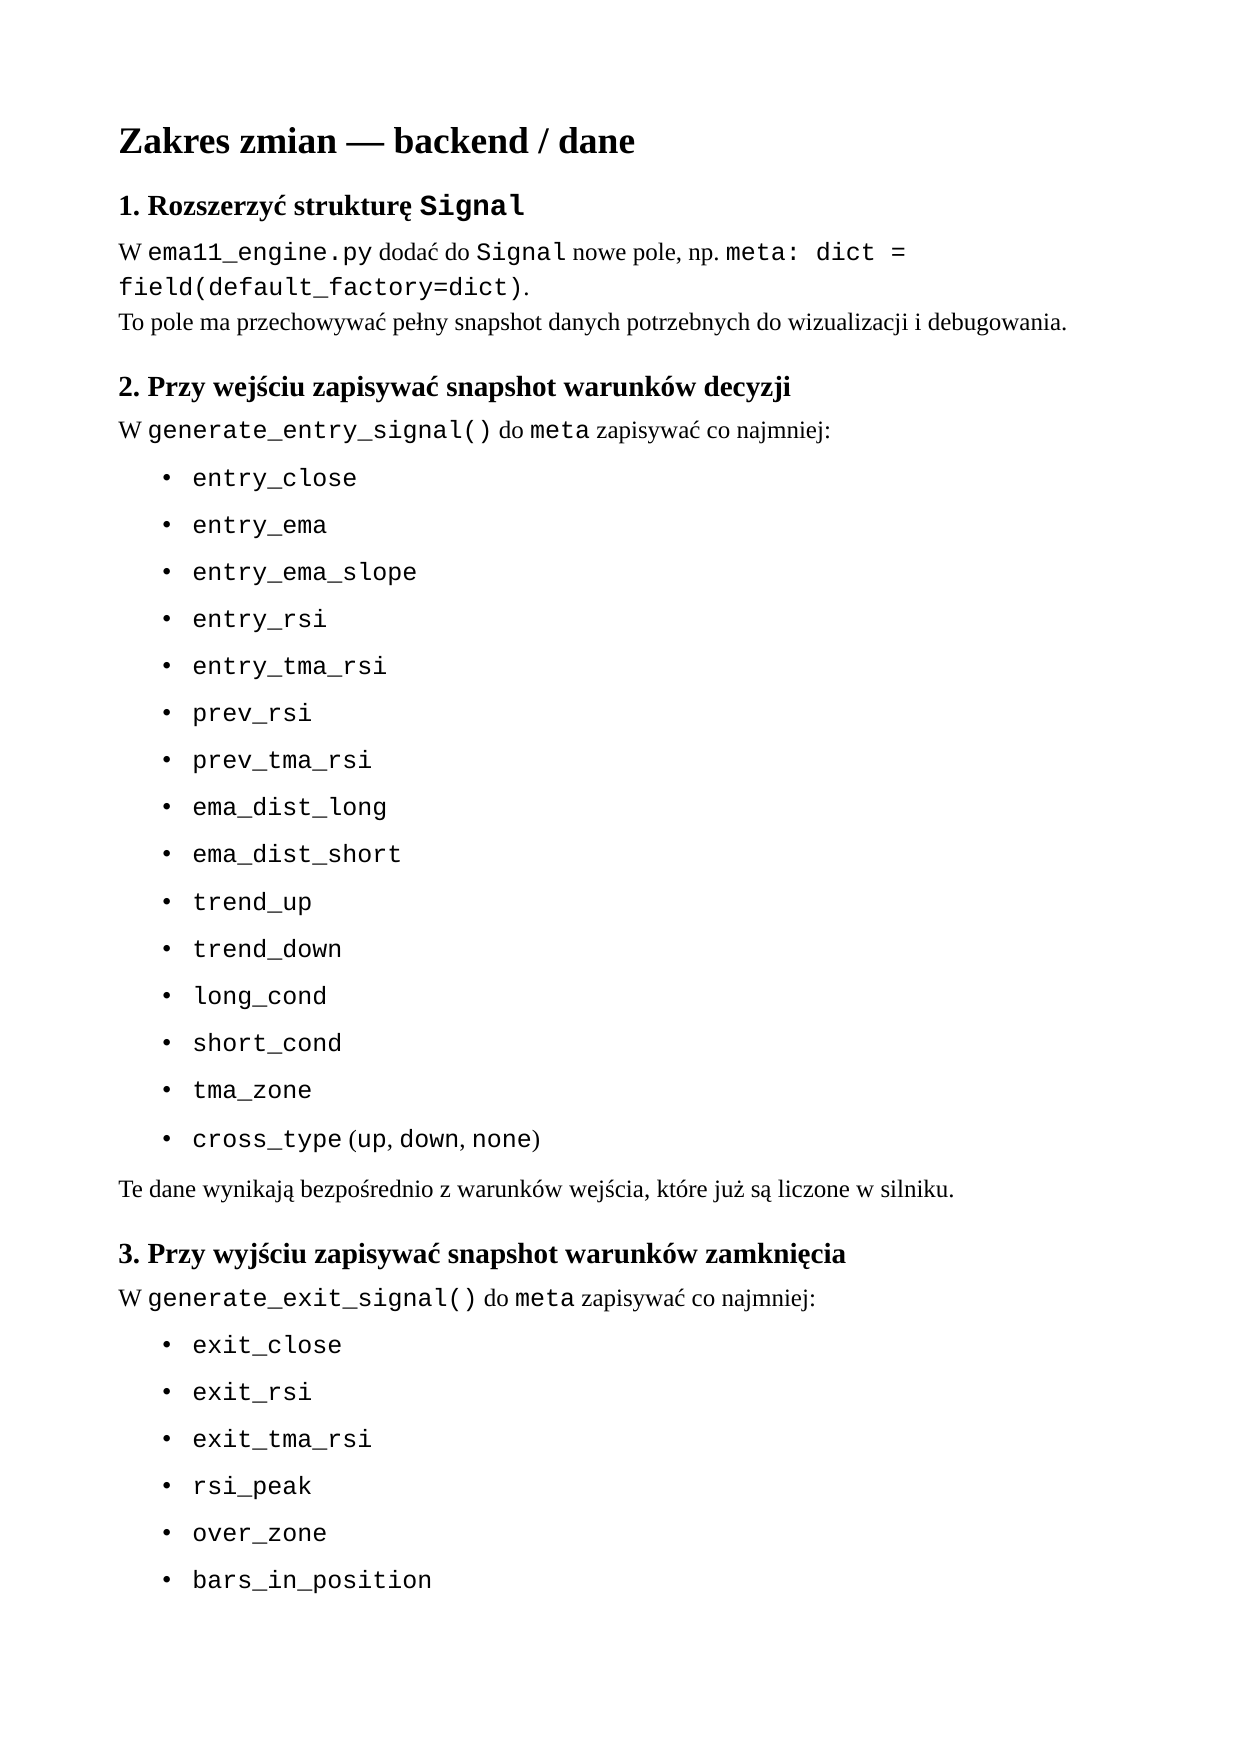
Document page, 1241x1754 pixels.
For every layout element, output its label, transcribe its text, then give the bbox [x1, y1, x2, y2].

list prev_rsi [162, 701, 1122, 729]
list tma_zone [162, 1077, 1122, 1106]
list entry_tma_rsi [162, 654, 1122, 682]
subtitle 2. Przy wejściu zapisywać snapshot warunków decyzji [118, 369, 1122, 403]
text W ema11_engine.py dodać do Signal nowe pole, np. meta: dict = field(default_factory=dict). To pole ma przechowywać pełny snapshot danych potrzebnych do wizualizacji i debugowania. [118, 237, 1122, 336]
list entry_close [162, 465, 1122, 494]
list trend_up [162, 889, 1122, 917]
list trend_down [162, 936, 1122, 964]
text W generate_exit_signal() do meta zapisywać co najmniej: [118, 1283, 1122, 1313]
list prev_tma_rsi [162, 748, 1122, 776]
text W generate_entry_signal() do meta zapisywać co najmniej: [118, 415, 1122, 446]
list entry_rsi [162, 607, 1122, 635]
list entry_ema [162, 512, 1122, 541]
list exit_rsi [162, 1380, 1122, 1408]
list cross_type (up, down, none) [162, 1124, 1122, 1155]
list long_cond [162, 983, 1122, 1012]
list ema_dist_long [162, 795, 1122, 823]
list exit_close [162, 1333, 1122, 1361]
list exit_tma_rsi [162, 1427, 1122, 1455]
subtitle 3. Przy wyjściu zapisywać snapshot warunków zamknięcia [118, 1237, 1122, 1270]
subtitle 1. Rozszerzyć strukturę Signal [118, 188, 1122, 224]
list bars_in_position [162, 1568, 1122, 1596]
list rsi_peak [162, 1474, 1122, 1502]
subtitle Zakres zmian — backend / dane [118, 118, 1122, 161]
text Te dane wynikają bezpośrednio z warunków wejścia, które już są liczone w silniku. [118, 1174, 1122, 1203]
list ema_dist_short [162, 842, 1122, 870]
list entry_ema_slope [162, 559, 1122, 588]
list short_cond [162, 1030, 1122, 1059]
list over_zone [162, 1521, 1122, 1549]
